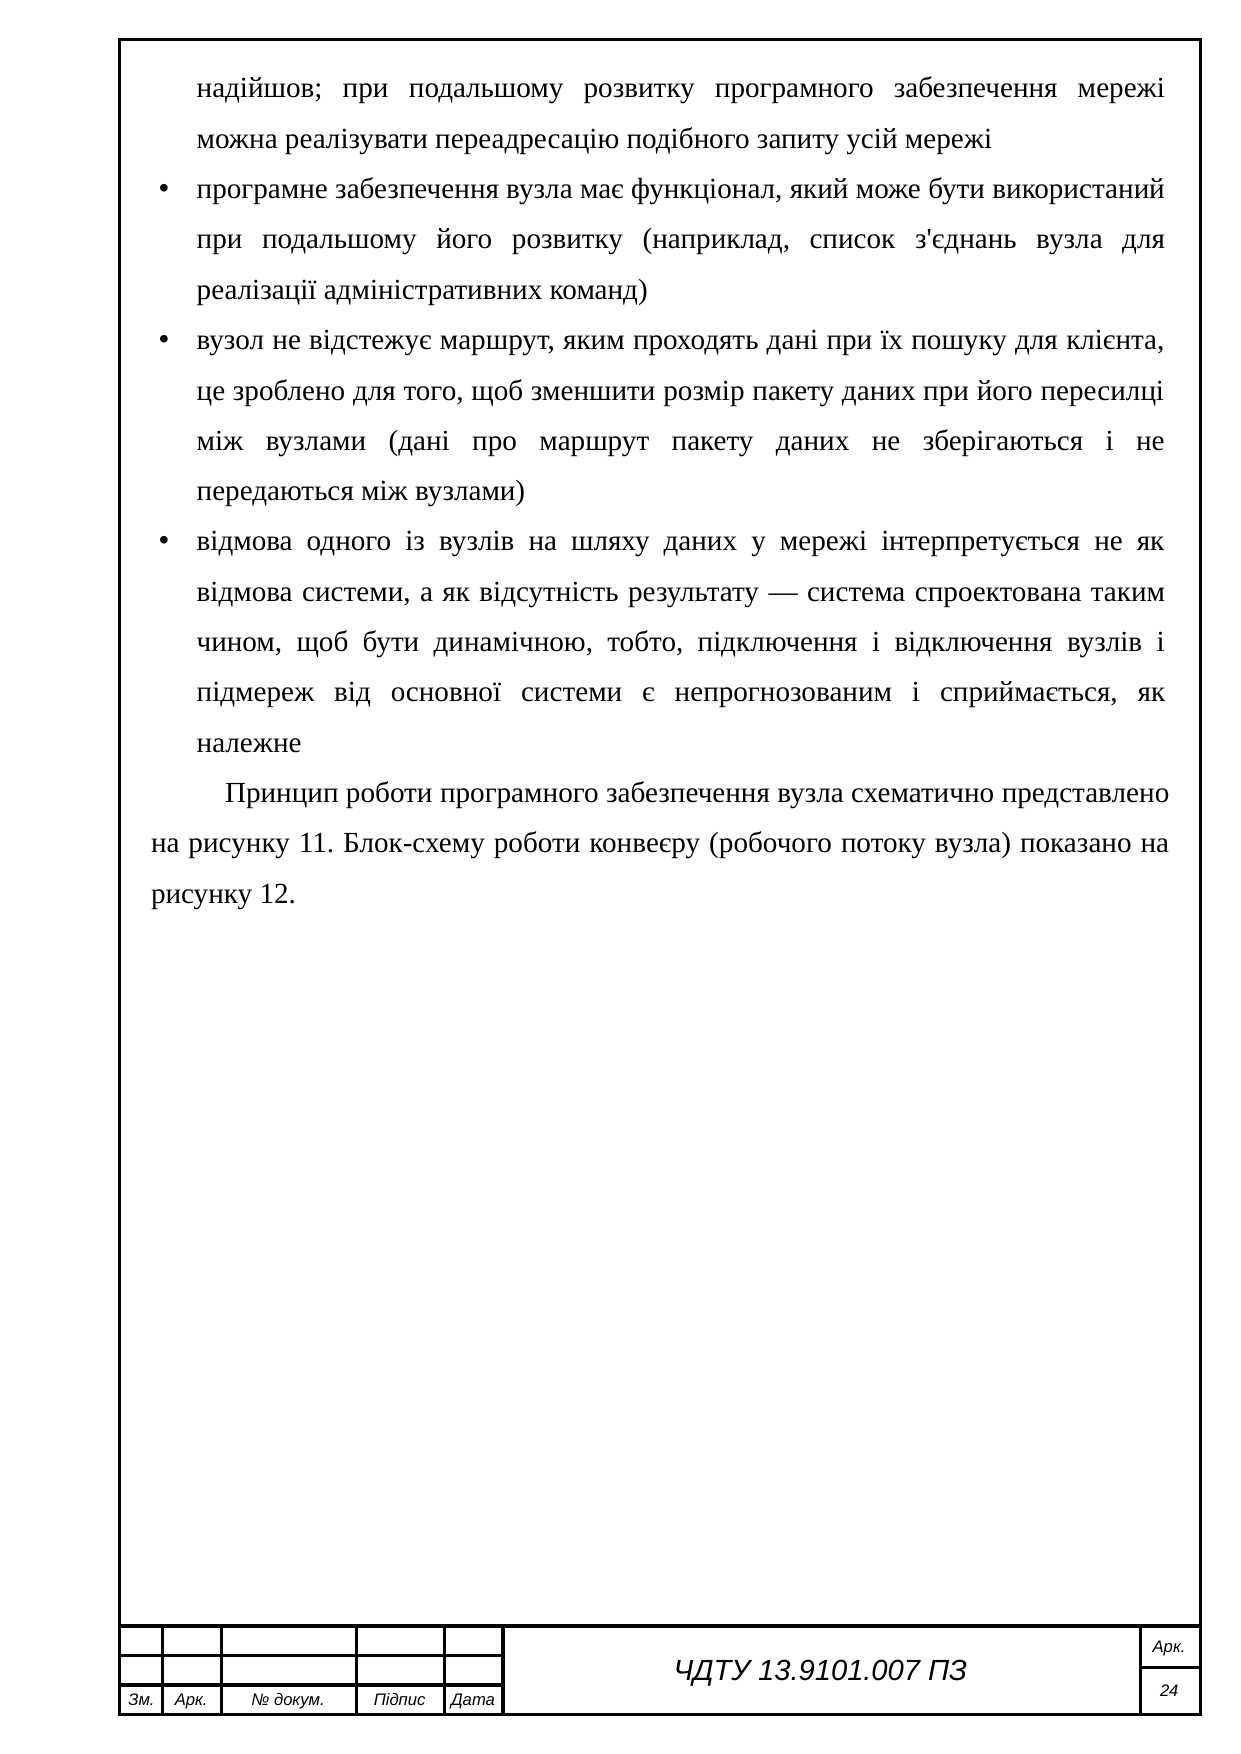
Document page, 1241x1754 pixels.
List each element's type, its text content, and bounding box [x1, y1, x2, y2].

list вузол не відстежує маршрут, яким проходять дані при їх пошуку для клієнта, це зроблено для того, щоб зменшити розмір пакету даних при його пересилці між вузлами (дані про маршрут пакету даних не зберігаються і не передаються між вузлами) [159, 322, 1166, 507]
list програмне забезпечення вузла має функціонал, який може бути використаний при подальшому його розвитку (наприклад, список з'єднань вузла для реалізації адміністративних команд) [159, 171, 1166, 305]
text Принцип роботи програмного забезпечення вузла схематично представлено на рисунку 11. Блок-схему роботи конвеєру (робочого потоку вузла) показано на рисунку 12. [151, 775, 1170, 909]
list відмова одного із вузлів на шляху даних у мережі інтерпретується не як відмова системи, а як відсутність результату — система спроектована таким чином, щоб бути динамічною, тобто, підключення і відключення вузлів і підмереж від основної системи є непрогнозованим і сприймається, як належне [159, 523, 1166, 758]
list надійшов; при подальшому розвитку програмного забезпечення мережі можна реалізувати переадресацію подібного запиту усій мережі [159, 71, 1166, 154]
